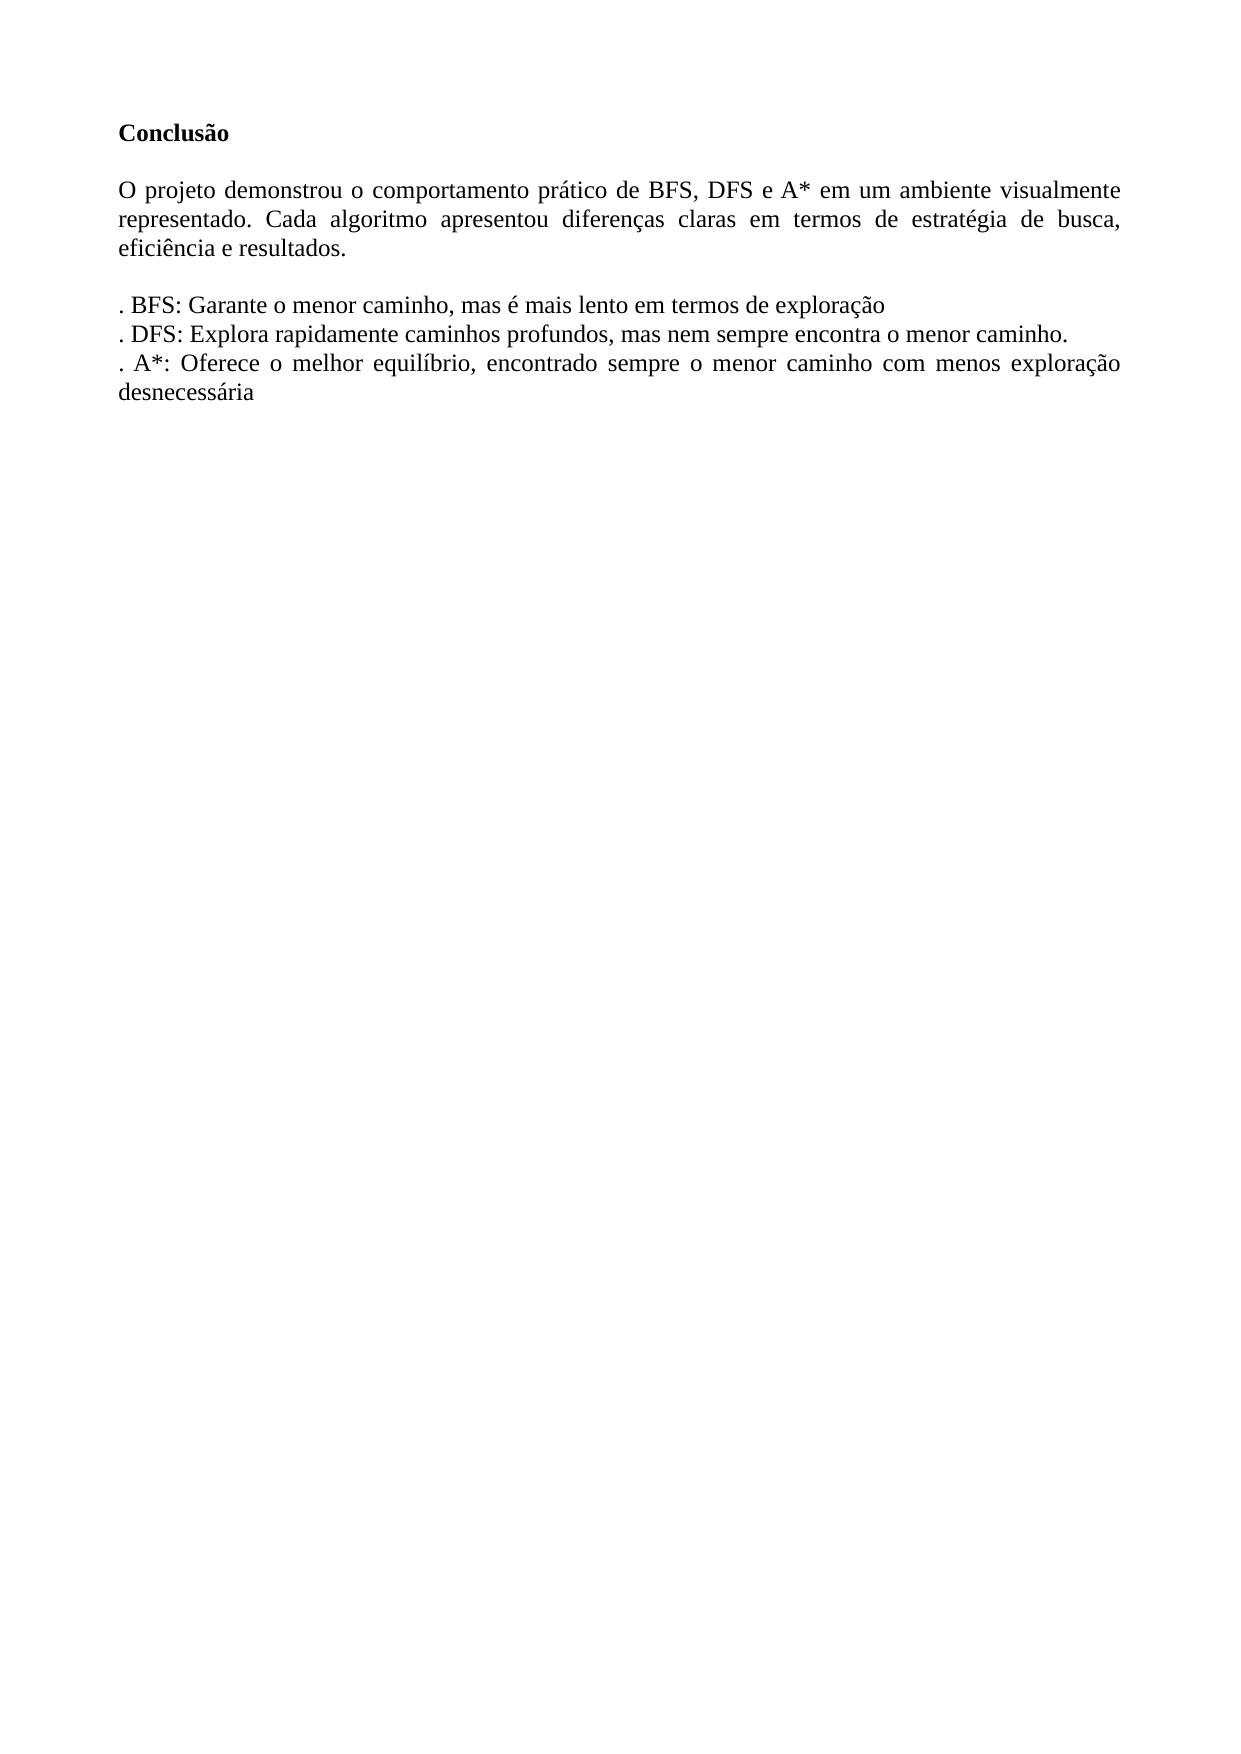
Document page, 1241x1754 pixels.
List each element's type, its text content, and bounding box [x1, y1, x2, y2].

text . A*: Oferece o melhor equilíbrio, encontrado sempre o menor caminho com menos exploração desnecessária [118, 348, 1122, 406]
text . BFS: Garante o menor caminho, mas é mais lento em termos de exploração [118, 291, 1122, 319]
text . DFS: Explora rapidamente caminhos profundos, mas nem sempre encontra o menor caminho. [118, 319, 1122, 348]
text O projeto demonstrou o comportamento prático de BFS, DFS e A* em um ambiente visualmente representado. Cada algoritmo apresentou diferenças claras em termos de estratégia de busca, eficiência e resultados. [118, 176, 1122, 262]
text Conclusão [118, 118, 1122, 147]
